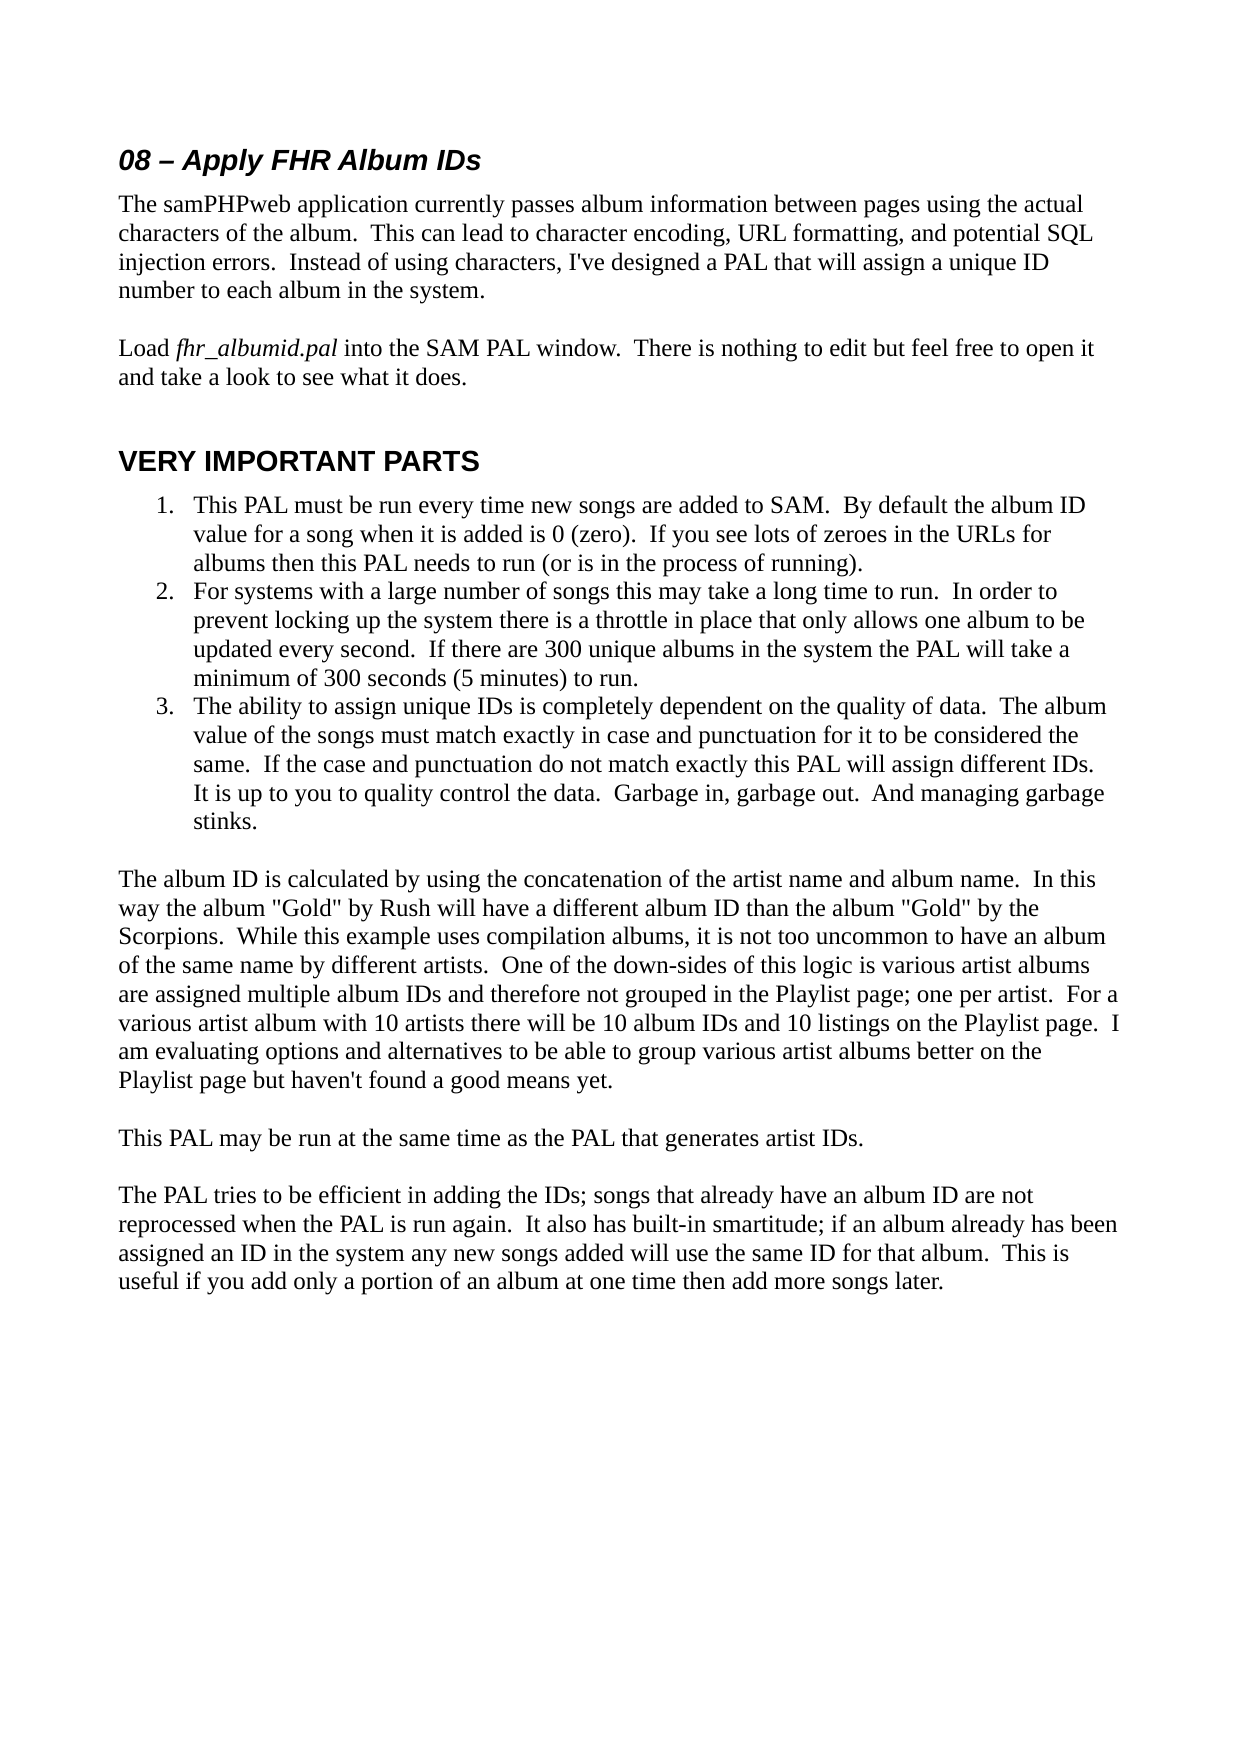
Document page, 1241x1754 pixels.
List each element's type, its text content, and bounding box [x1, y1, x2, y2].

subtitle VERY IMPORTANT PARTS [118, 444, 1122, 478]
text This PAL may be run at the same time as the PAL that generates artist IDs. [118, 1123, 1122, 1151]
subtitle 08 – Apply FHR Album IDs [118, 143, 1122, 177]
text The samPHPweb application currently passes album information between pages using the actual characters of the album. This can lead to character encoding, URL formatting, and potential SQL injection errors. Instead of using characters, I've designed a PAL that will assign a unique ID number to each album in the system. [118, 189, 1122, 304]
text Load fhr_albumid.pal into the SAM PAL window. There is nothing to edit but feel free to open it and take a look to see what it does. [118, 333, 1122, 390]
text The PAL tries to be efficient in adding the IDs; songs that already have an album ID are not reprocessed when the PAL is run again. It also has built-in smartitude; if an album already has been assigned an ID in the system any new songs added will use the same ID for that album. This is useful if you add only a portion of an album at one time then add more songs later. [118, 1180, 1122, 1295]
list The ability to assign unique IDs is completely dependent on the quality of data. The album value of the songs must match exactly in case and punctuation for it to be considered the same. If the case and punctuation do not match exactly this PAL will assign different IDs. It is up to you to quality control the data. Garbage in, garbage out. And managing garbage stinks. [156, 691, 1122, 835]
list This PAL must be run every time new songs are added to SAM. By default the album ID value for a song when it is added is 0 (zero). If you see lots of zeroes in the URLs for albums then this PAL needs to run (or is in the process of running). [156, 490, 1122, 576]
text The album ID is calculated by using the concatenation of the artist name and album name. In this way the album "Gold" by Rush will have a different album ID than the album "Gold" by the Scorpions. While this example uses compilation albums, it is not too uncommon to have an album of the same name by different artists. One of the down-sides of this logic is various artist albums are assigned multiple album IDs and therefore not grouped in the Playlist page; one per artist. For a various artist album with 10 artists there will be 10 album IDs and 10 listings on the Playlist page. I am evaluating options and alternatives to be able to group various artist albums better on the Playlist page but haven't found a good means yet. [118, 864, 1122, 1094]
list For systems with a large number of songs this may take a long time to run. In order to prevent locking up the system there is a throttle in place that only allows one album to be updated every second. If there are 300 unique albums in the system the PAL will take a minimum of 300 seconds (5 minutes) to run. [156, 576, 1122, 691]
